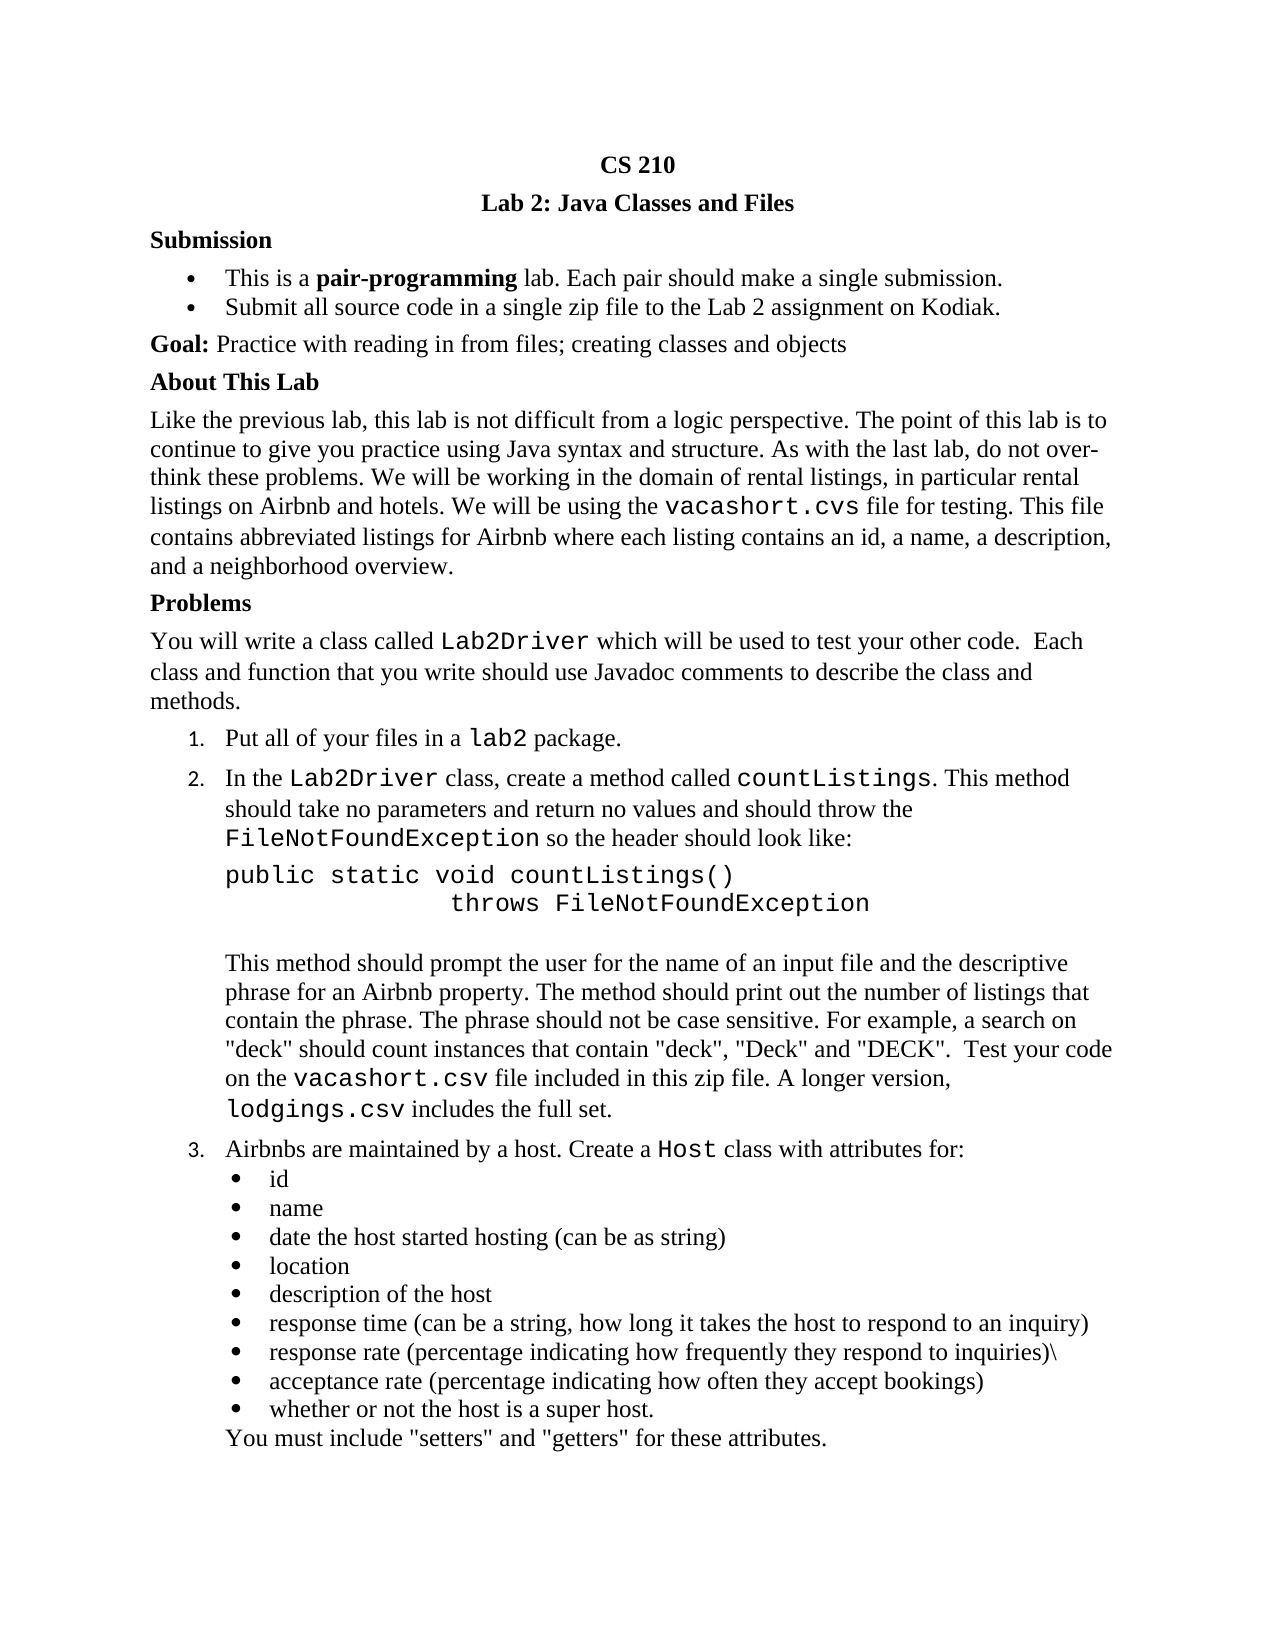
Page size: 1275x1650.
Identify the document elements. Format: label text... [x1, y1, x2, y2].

list response time (can be a string, how long it takes the host to respond to an inquiry) [232, 1308, 1125, 1337]
text CS 210 [150, 150, 1125, 179]
text You must include "setters" and "getters" for these attributes. [150, 1423, 1125, 1452]
list location [232, 1251, 1125, 1279]
list whether or not the host is a super host. [232, 1394, 1125, 1423]
text public static void countListings() throws FileNotFoundException This method should prompt the user for the name of an input file and the descriptive phrase for an Airbnb property. The method should print out the number of listings that contain the phrase. The phrase should not be case sensitive. For example, a search on "deck" should count instances that contain "deck", "Deck" and "DECK". Test your code on the vacashort.csv file included in this zip file. A longer version, lodgings.csv includes the full set. [225, 863, 1125, 1125]
text You will write a class called Lab2Driver which will be used to test your other code. Each class and function that you write should use Javadoc comments to describe the class and methods. [150, 626, 1125, 714]
list name [232, 1193, 1125, 1222]
text About This Lab [150, 367, 1125, 396]
text Goal: Practice with reading in from files; creating classes and objects [150, 329, 1125, 358]
list Put all of your files in a lab2 package. [187, 723, 1125, 754]
text Problems [150, 588, 1125, 617]
list description of the host [232, 1279, 1125, 1308]
list acceptance rate (percentage indicating how often they accept bookings) [232, 1366, 1125, 1394]
list response rate (percentage indicating how frequently they respond to inquiries)\ [232, 1337, 1125, 1366]
list This is a pair-programming lab. Each pair should make a single submission. [187, 263, 1125, 292]
list Submit all source code in a single zip file to the Lab 2 assignment on Kodiak. [187, 292, 1125, 321]
text Like the previous lab, this lab is not difficult from a logic perspective. The point of this lab is to continue to give you practice using Java syntax and structure. As with the last lab, do not over-think these problems. We will be working in the domain of rental listings, in particular rental listings on Airbnb and hotels. We will be using the vacashort.cvs file for testing. This file contains abbreviated listings for Airbnb where each listing contains an id, a name, a description, and a neighborhood overview. [150, 405, 1125, 579]
list id [232, 1164, 1125, 1193]
list date the host started hosting (can be as string) [232, 1222, 1125, 1251]
list In the Lab2Driver class, create a method called countListings. This method should take no parameters and return no values and should throw the FileNotFoundException so the header should look like: [187, 763, 1125, 854]
text Lab 2: Java Classes and Files [150, 188, 1125, 216]
text Submission [150, 225, 1125, 254]
list Airbnbs are maintained by a host. Create a Host class with attributes for: [187, 1134, 1125, 1164]
